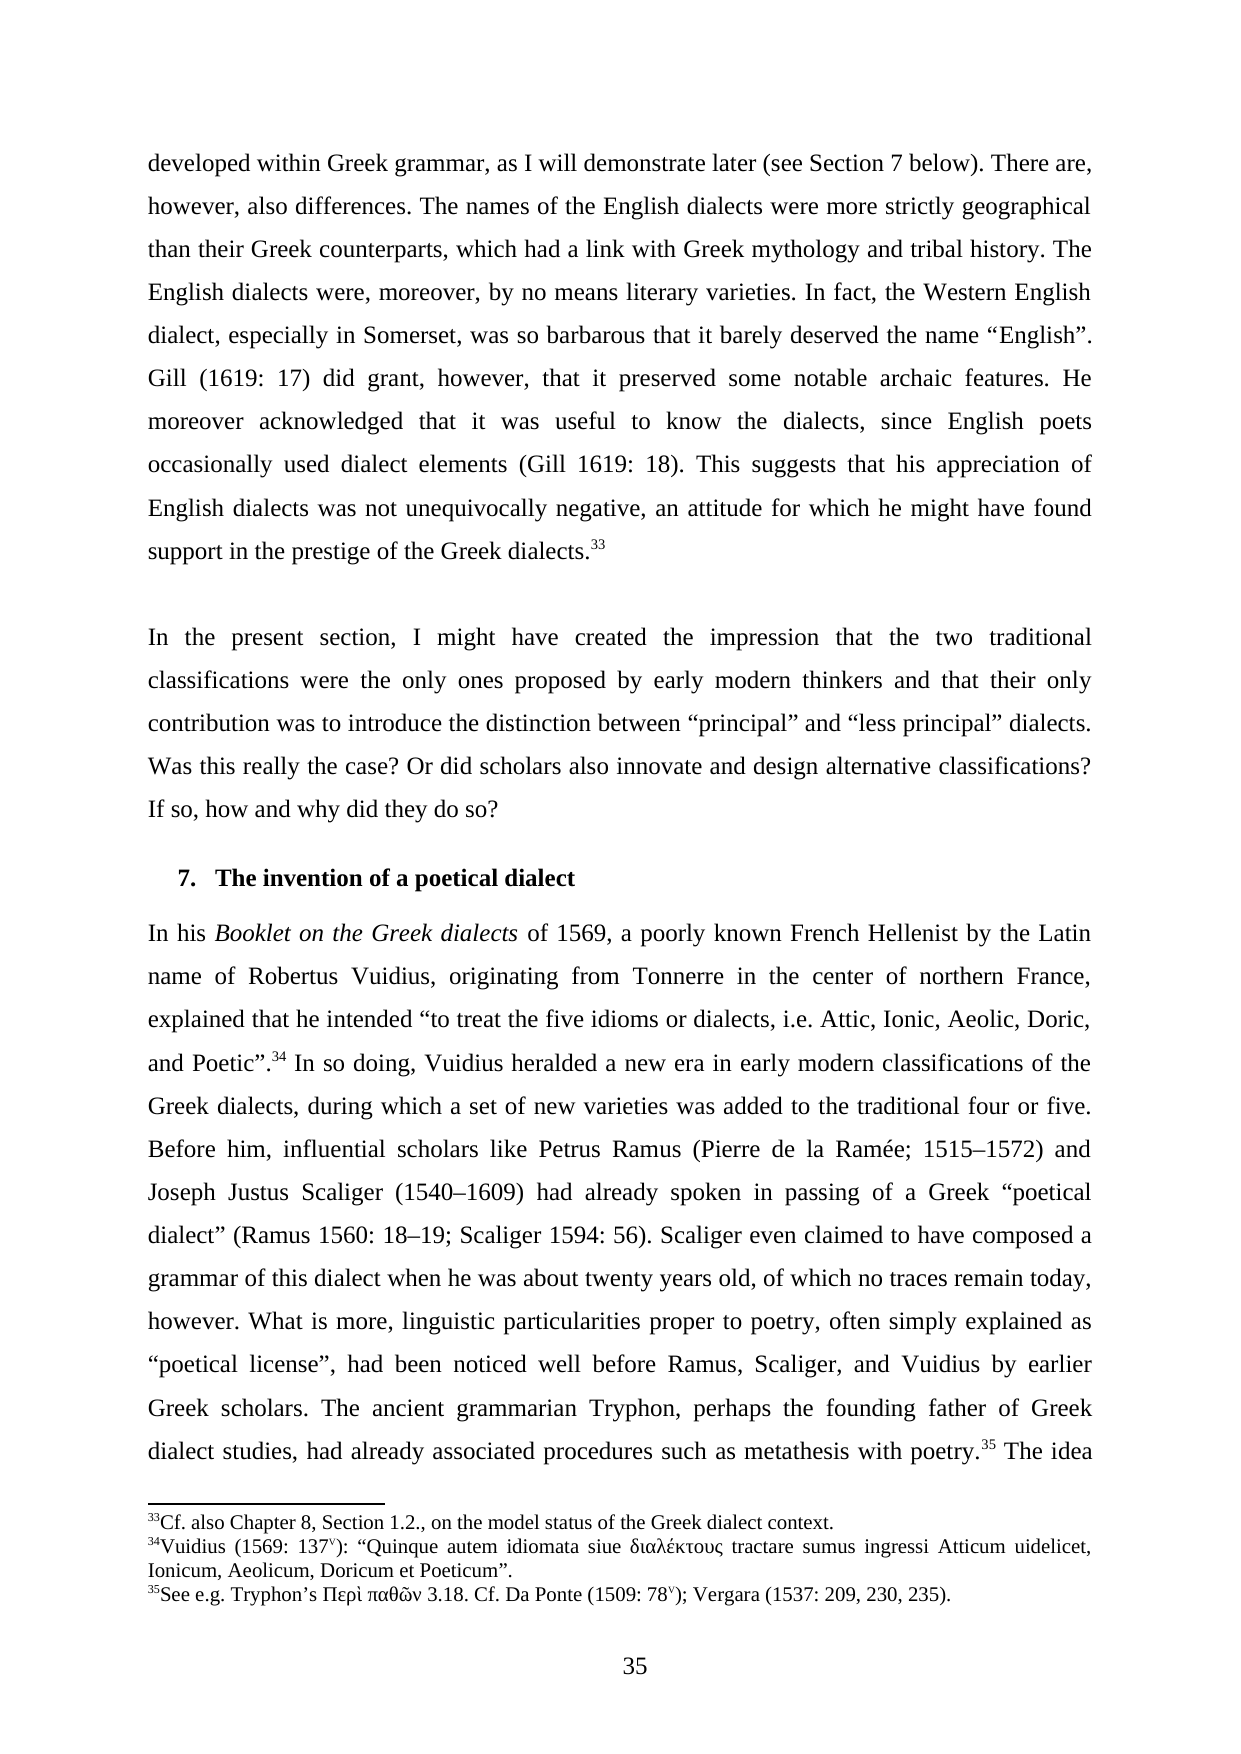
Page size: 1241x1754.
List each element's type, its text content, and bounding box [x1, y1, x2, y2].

text developed within Greek grammar, as I will demonstrate later (see Section 7 below). There are, however, also differences. The names of the English dialects were more strictly geographical than their Greek counterparts, which had a link with Greek mythology and tribal history. The English dialects were, moreover, by no means literary varieties. In fact, the Western English dialect, especially in Somerset, was so barbarous that it barely deserved the name “English”. Gill (1619: 17) did grant, however, that it preserved some notable archaic features. He moreover acknowledged that it was useful to know the dialects, since English poets occasionally used dialect elements (Gill 1619: 18). This suggests that his appreciation of English dialects was not unequivocally negative, an attitude for which he might have found support in the prestige of the Greek dialects. [148, 148, 1093, 564]
text See e.g. Tryphon’s Περὶ παθῶν 3.18. Cf. Da Ponte (1509: 78v); Vergara (1537: 209, 230, 235). [148, 1582, 1093, 1606]
text Vuidius (1569: 137v): “Quinque autem idiomata siue διαλέκτους tractare sumus ingressi Atticum uidelicet, Ionicum, Aeolicum, Doricum et Poeticum”. [148, 1534, 1093, 1582]
text In his Booklet on the Greek dialects of 1569, a poorly known French Hellenist by the Latin name of Robertus Vuidius, originating from Tonnerre in the center of northern France, explained that he intended “to treat the five idioms or dialects, i.e. Attic, Ionic, Aeolic, Doric, and Poetic”. In so doing, Vuidius heralded a new era in early modern classifications of the Greek dialects, during which a set of new varieties was added to the traditional four or five. Before him, influential scholars like Petrus Ramus (Pierre de la Ramée; 1515–1572) and Joseph Justus Scaliger (1540–1609) had already spoken in passing of a Greek “poetical dialect” (Ramus 1560: 18–19; Scaliger 1594: 56). Scaliger even claimed to have composed a grammar of this dialect when he was about twenty years old, of which no traces remain today, however. What is more, linguistic particularities proper to poetry, often simply explained as “poetical license”, had been noticed well before Ramus, Scaliger, and Vuidius by earlier Greek scholars. The ancient grammarian Tryphon, perhaps the founding father of Greek dialect studies, had already associated procedures such as metathesis with poetry. The idea that Greek poetical language was dominated by a far-ranging license, however, received prominence only in Renaissance thought, even if ancient authorities were invoked to back it. A case in point is Manutius’ preface to his collection of Greek grammatical treatises of 1496. He supported his observation that Greeks, especially their poets, used words like wax by the authority of the ancient Roman poet Martial (ca. ad 40–103), who, as he unsuccessfully tried to fit the Greek name Eiarinos into his Latin verses, mused: [148, 918, 1093, 1464]
text In the present section, I might have created the impression that the two traditional classifications were the only ones proposed by early modern thinkers and that their only contribution was to introduce the distinction between “principal” and “less principal” dialects. Was this really the case? Or did scholars also innovate and design alternative classifications? If so, how and why did they do so? [148, 622, 1093, 823]
text Cf. also Chapter 8, Section 1.2., on the model status of the Greek dialect context. [148, 1510, 1093, 1534]
subtitle The invention of a poetical dialect [177, 863, 1093, 891]
